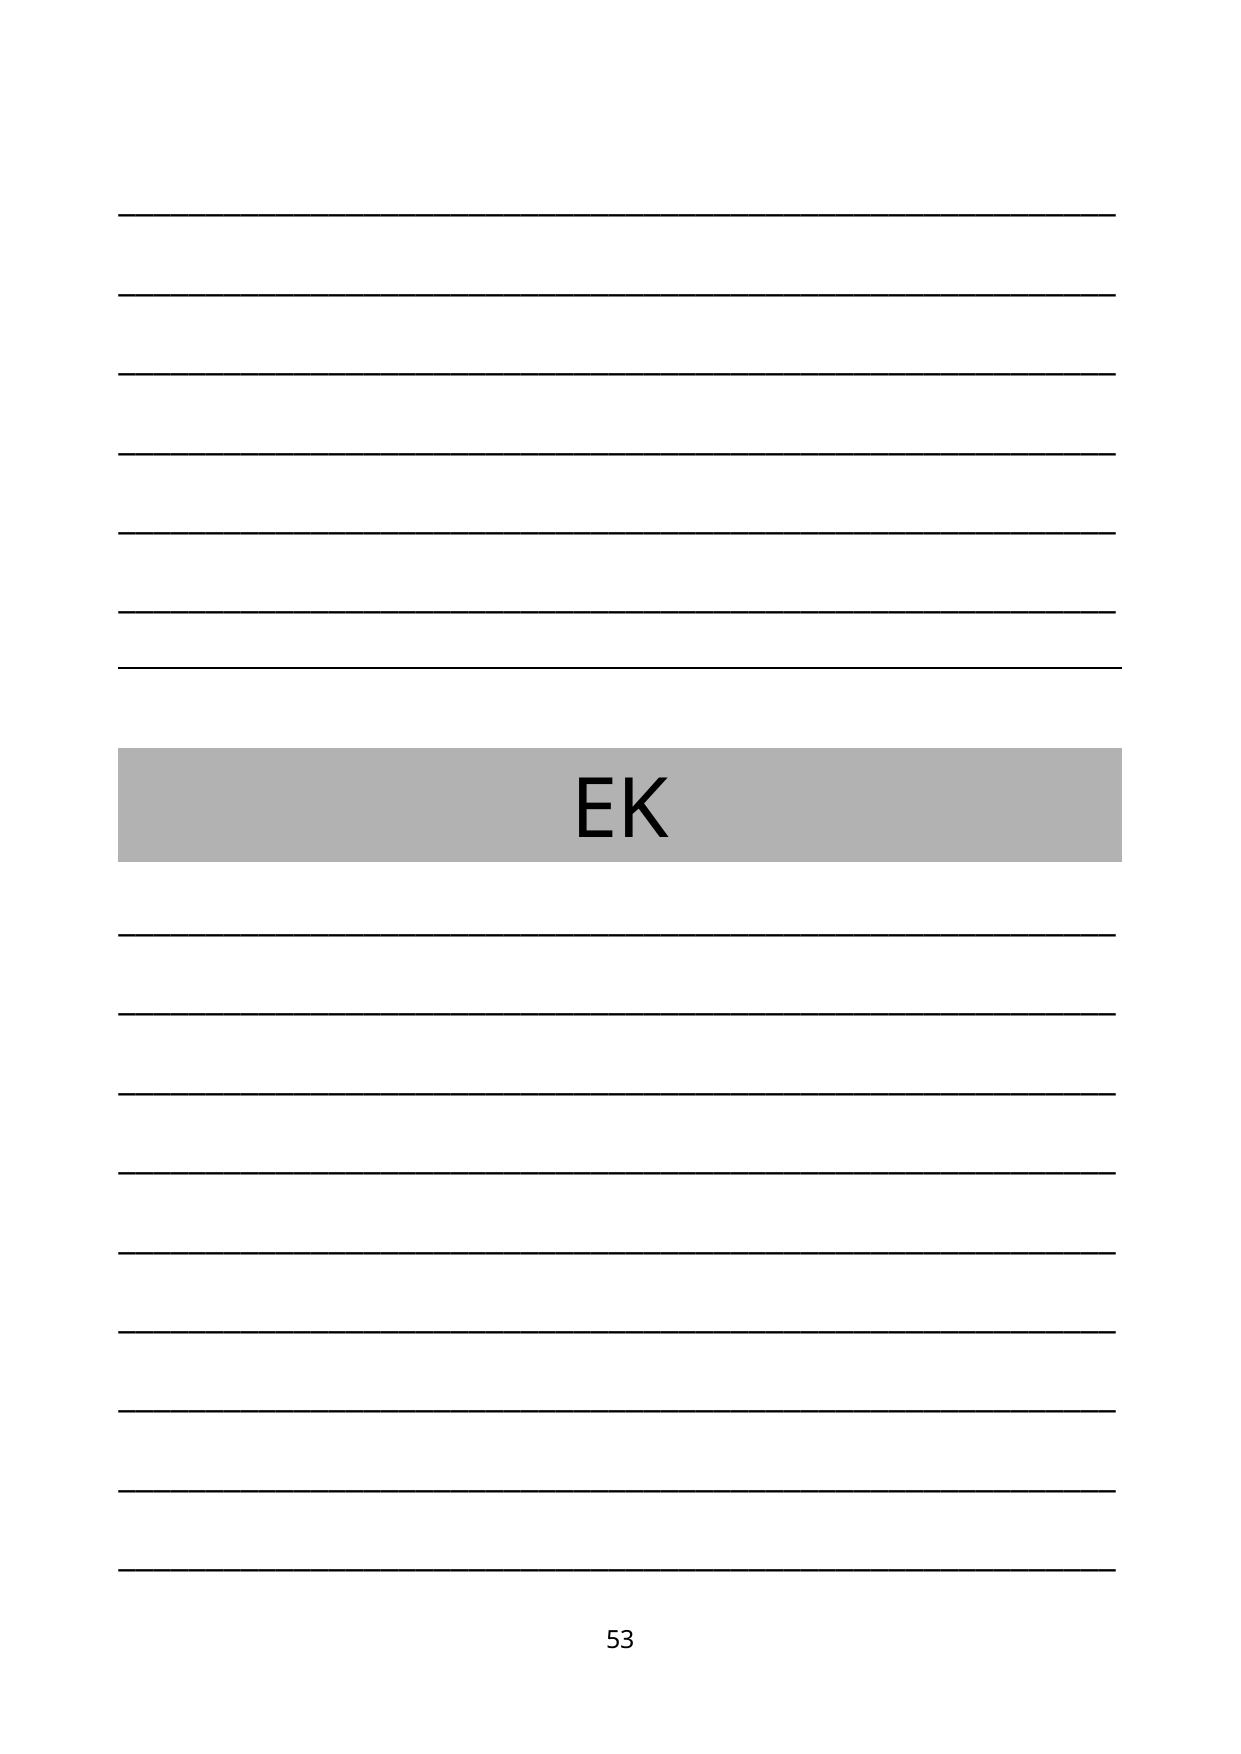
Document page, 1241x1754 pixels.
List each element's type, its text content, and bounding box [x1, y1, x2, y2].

text _________________________________________________________ [118, 261, 1122, 301]
text _________________________________________________________ [118, 981, 1122, 1020]
text EK [118, 748, 1122, 862]
text _________________________________________________________ [118, 1536, 1122, 1576]
text _________________________________________________________ [118, 420, 1122, 459]
text _________________________________________________________ [118, 1060, 1122, 1100]
text _________________________________________________________ [118, 1457, 1122, 1497]
text _________________________________________________________ [118, 1378, 1122, 1417]
text _________________________________________________________ [118, 1219, 1122, 1258]
text _________________________________________________________ [118, 901, 1122, 941]
text _________________________________________________________ [118, 340, 1122, 380]
text _________________________________________________________ [118, 578, 1122, 618]
text _________________________________________________________ [118, 499, 1122, 539]
text _________________________________________________________ [118, 1298, 1122, 1338]
text _________________________________________________________ [118, 182, 1122, 221]
text _________________________________________________________ [118, 1139, 1122, 1179]
